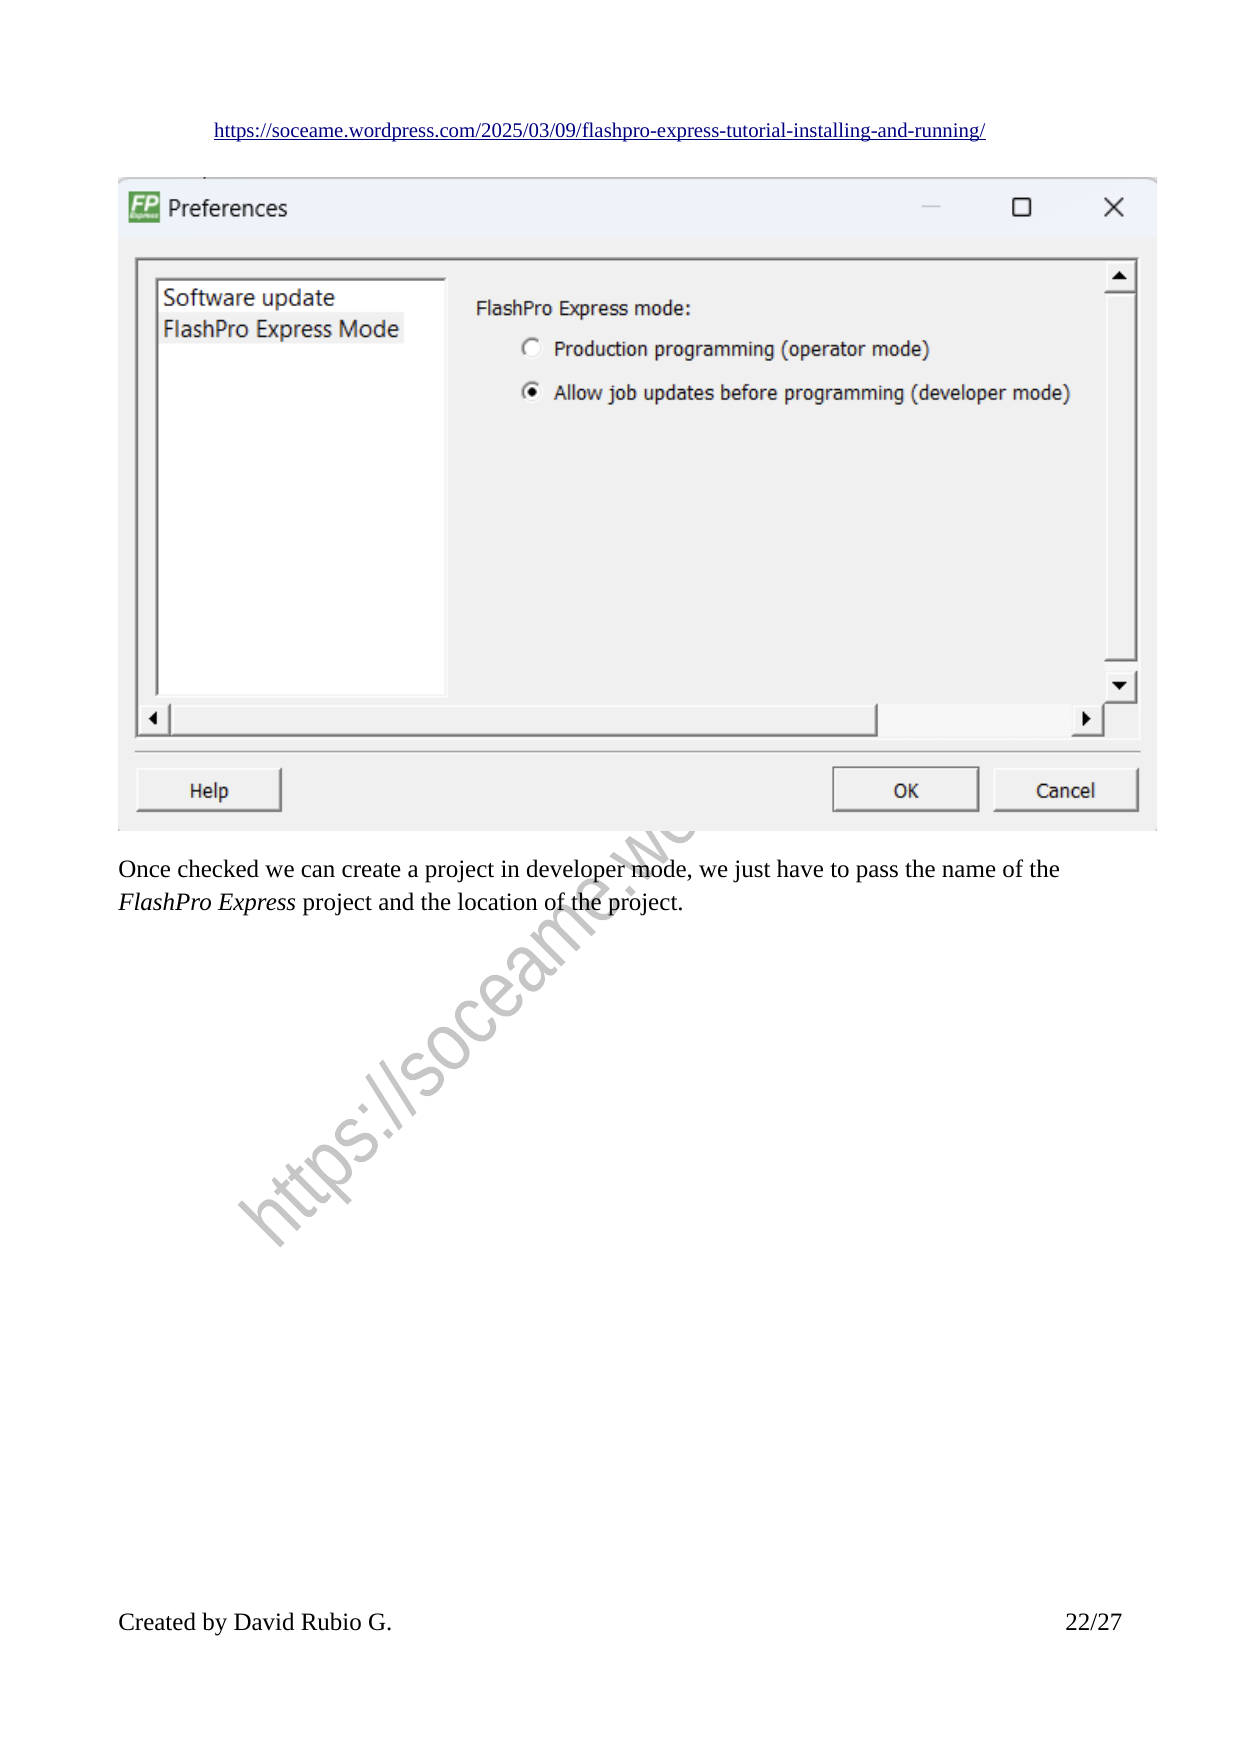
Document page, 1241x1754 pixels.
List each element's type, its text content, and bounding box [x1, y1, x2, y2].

picture [118, 177, 1158, 831]
text Once checked we can create a project in developer mode, we just have to pass the name of the FlashPro Express project and the location of the project. [118, 854, 1122, 916]
